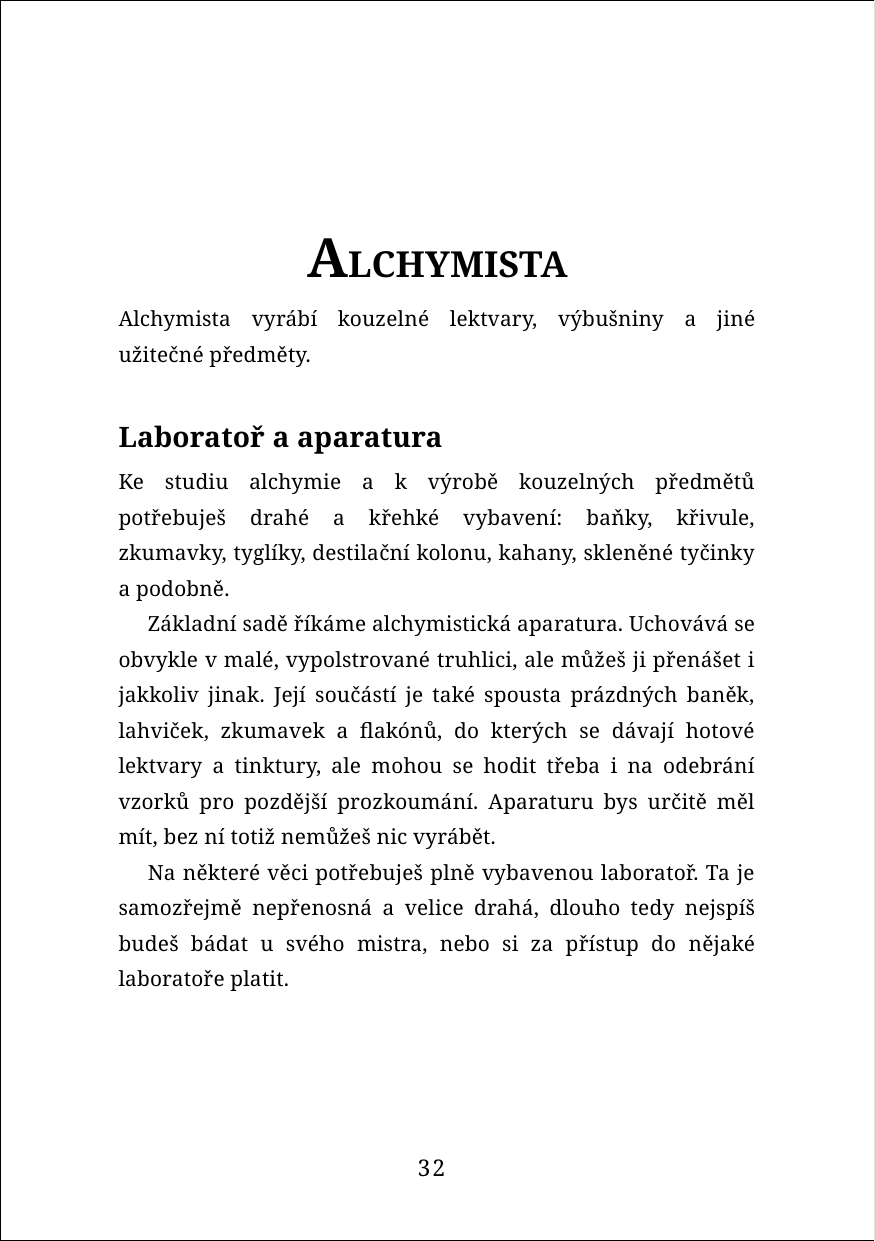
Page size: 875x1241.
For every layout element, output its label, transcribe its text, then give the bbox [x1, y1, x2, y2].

text Alchymista vyrábí kouzelné lektvary, výbušniny a jiné užitečné předměty. [118, 304, 756, 368]
subtitle Laboratoř a aparatura [118, 417, 756, 455]
subtitle Alchymista [118, 219, 756, 293]
text Ke studiu alchymie a k výrobě kouzelných předmětů potřebuješ drahé a křehké vybavení: baňky, křivule, zkumavky, tyglíky, destilační kolonu, kahany, skleněné tyčinky a podobně. Základní sadě říkáme alchymistická aparatura. Uchovává se obvykle v malé, vypolstrované truhlici, ale můžeš ji přenášet i jakkoliv jinak. Její součástí je také spousta prázdných baněk, lahviček, zkumavek a flakónů, do kterých se dávají hotové lektvary a tinktury, ale mohou se hodit třeba i na odebrání vzorků pro pozdější prozkoumání. Aparaturu bys určitě měl mít, bez ní totiž nemůžeš nic vyrábět. Na některé věci potřebuješ plně vybavenou laboratoř. Ta je samozřejmě nepřenosná a velice drahá, dlouho tedy nejspíš budeš bádat u svého mistra, nebo si za přístup do nějaké laboratoře platit. [118, 467, 756, 993]
